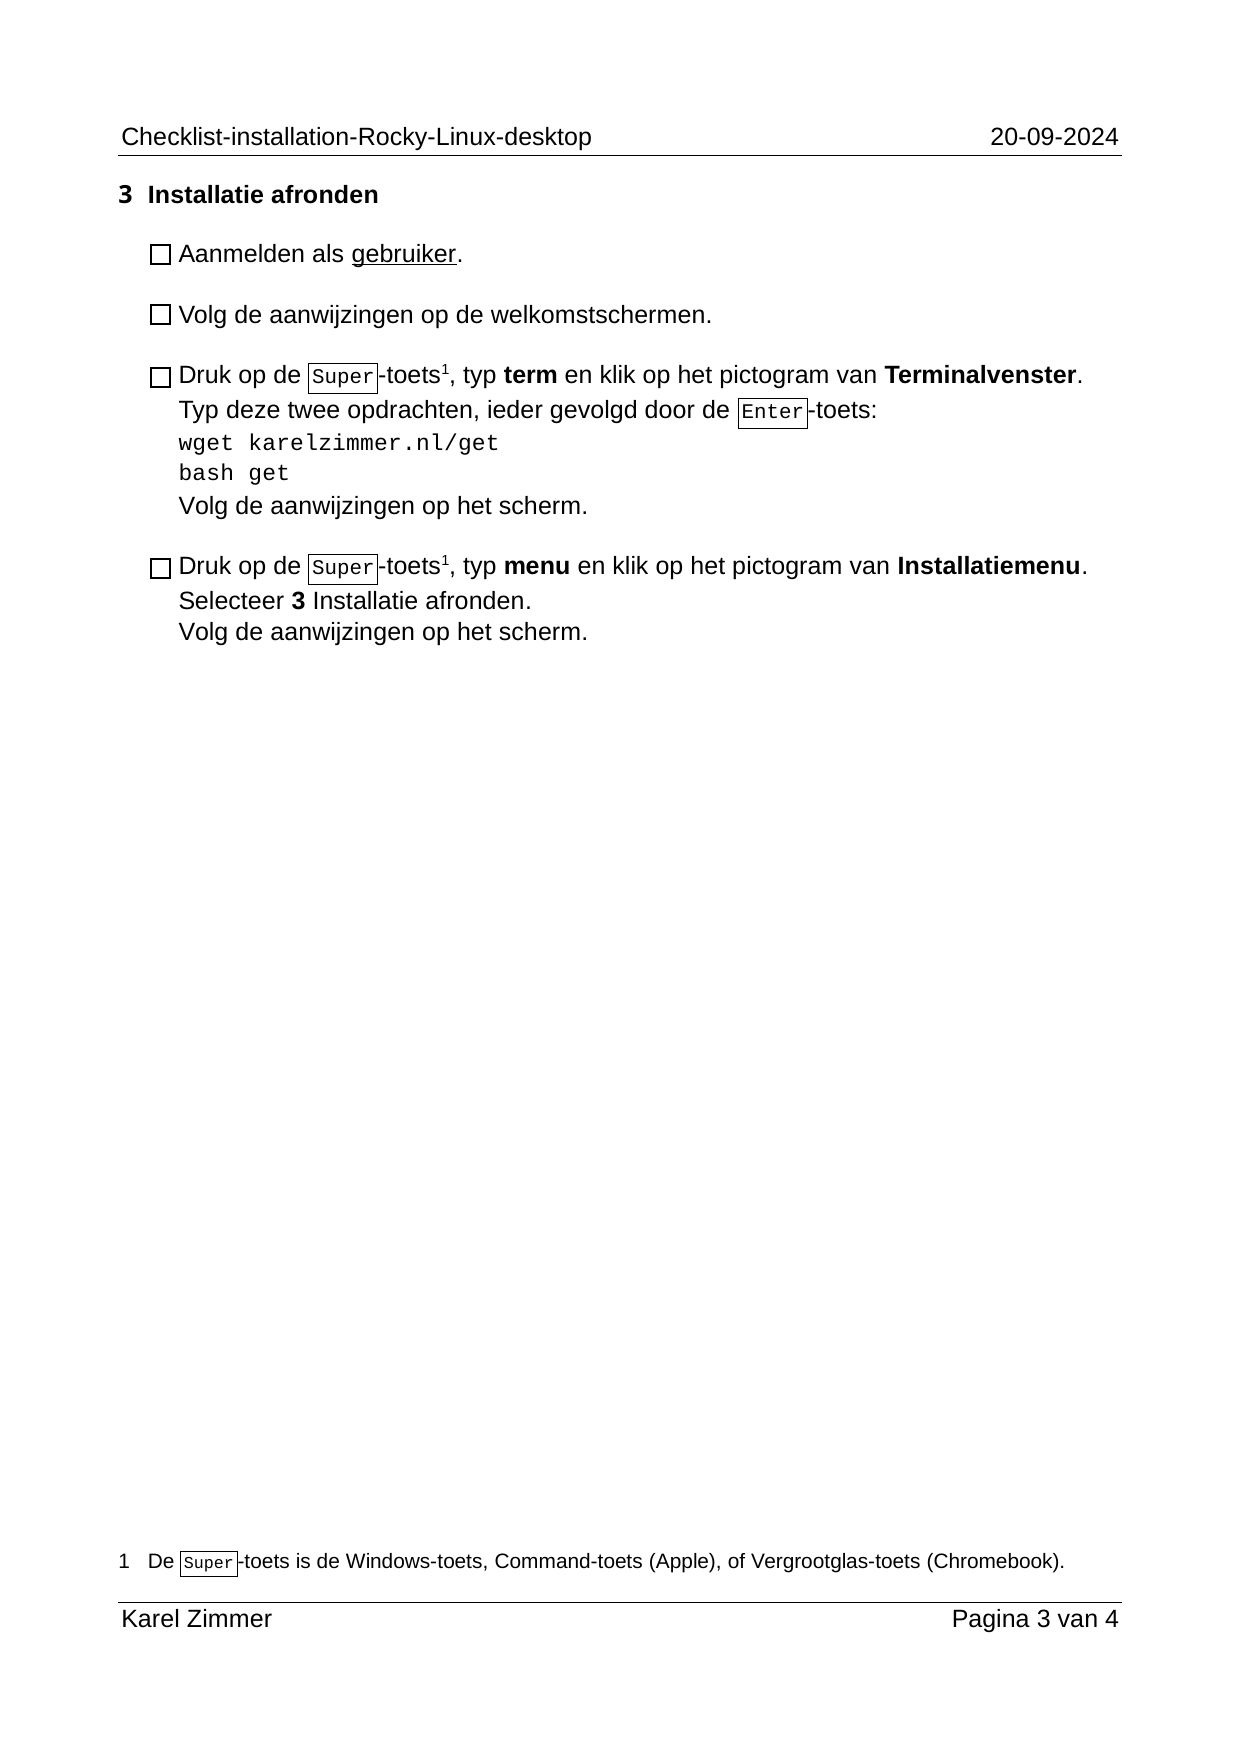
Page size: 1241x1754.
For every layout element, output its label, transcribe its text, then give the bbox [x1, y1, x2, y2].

table_cell bash get [177, 460, 1122, 491]
table_cell [118, 269, 142, 300]
table_cell Volg de aanwijzingen op het scherm. [177, 491, 1122, 521]
table_cell Volg de aanwijzingen op de welkomstschermen. [177, 300, 1122, 330]
list Installatie afronden [118, 177, 1122, 211]
table_cell [118, 330, 142, 360]
table_cell [142, 330, 177, 360]
table_cell [118, 395, 142, 430]
table_cell Druk op de Super-toets1, typ menu en klik op het pictogram van Installatiemenu. [177, 551, 1122, 586]
table_cell [118, 491, 142, 521]
table_cell Typ deze twee opdrachten, ieder gevolgd door de Enter-toets: [177, 395, 1122, 430]
table_cell [118, 586, 142, 616]
table_cell [118, 521, 142, 551]
table_cell [142, 360, 177, 395]
table_cell [142, 395, 177, 430]
table_cell [142, 300, 177, 330]
table_cell [142, 491, 177, 521]
table_cell Volg de aanwijzingen op het scherm. [177, 616, 1122, 647]
table_cell [142, 269, 177, 300]
table_cell Selecteer 3 Installatie afronden. [177, 586, 1122, 616]
table_cell [177, 330, 1122, 360]
table_cell [118, 616, 142, 647]
table_cell [118, 300, 142, 330]
table_cell Druk op de Super-toets, typ term en klik op het pictogram van Terminalvenster. [177, 360, 1122, 395]
table_cell [118, 460, 142, 491]
table_cell [177, 269, 1122, 300]
table_header [142, 239, 177, 269]
table_header Aanmelden als gebruiker. [177, 239, 1122, 269]
table_cell [118, 551, 142, 586]
table_cell [118, 430, 142, 460]
table_cell [142, 430, 177, 460]
table_cell [142, 551, 177, 586]
table_header [118, 239, 142, 269]
table_cell [142, 616, 177, 647]
table_cell [142, 521, 177, 551]
table_cell [142, 460, 177, 491]
table_cell wget karelzimmer.nl/get [177, 430, 1122, 460]
table_cell [118, 360, 142, 395]
table_cell [142, 586, 177, 616]
table_cell [177, 521, 1122, 551]
